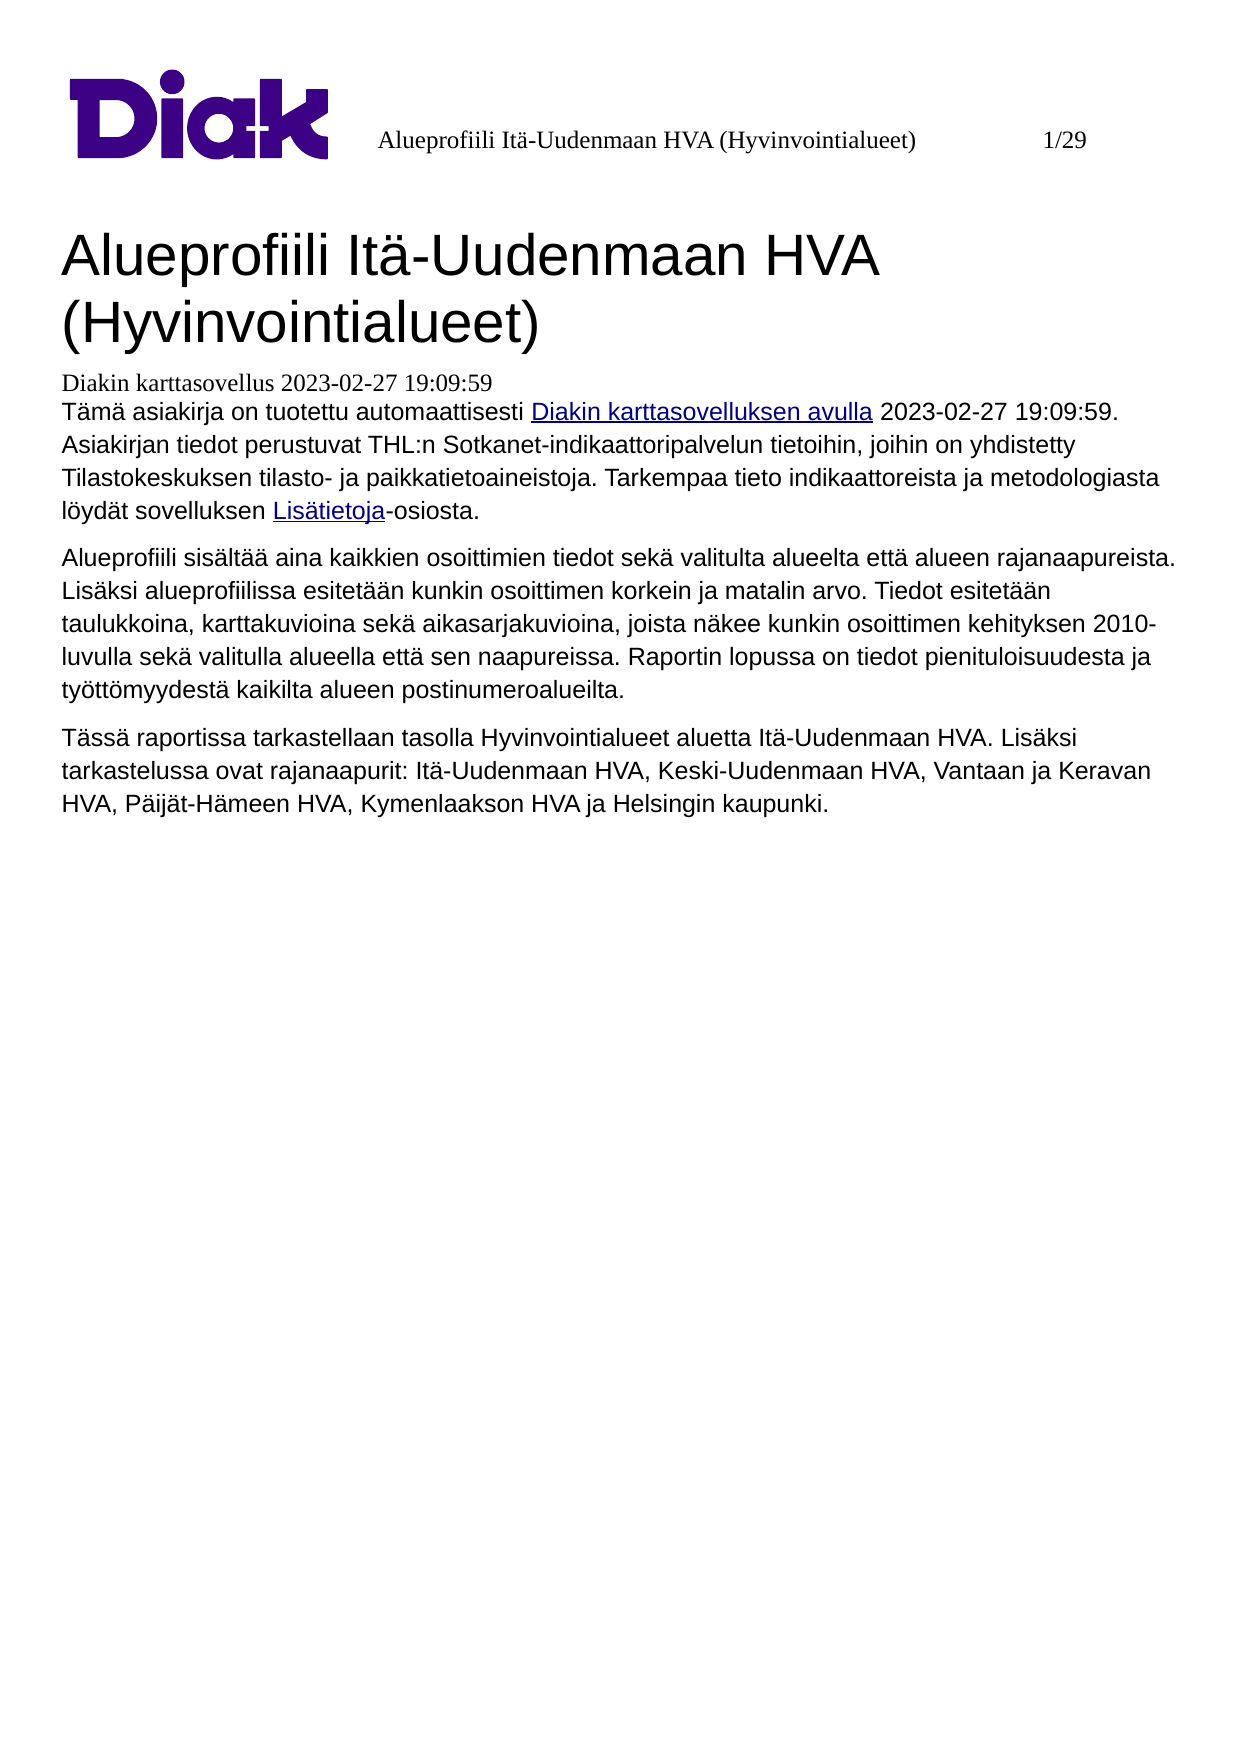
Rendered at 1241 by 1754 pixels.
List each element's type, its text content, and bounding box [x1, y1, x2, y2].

text Tässä raportissa tarkastellaan tasolla Hyvinvointialueet aluetta Itä-Uudenmaan HVA. Lisäksi tarkastelussa ovat rajanaapurit: Itä-Uudenmaan HVA, Keski-Uudenmaan HVA, Vantaan ja Keravan HVA, Päijät-Hämeen HVA, Kymenlaakson HVA ja Helsingin kaupunki. [61, 723, 1179, 818]
text Alueprofiili sisältää aina kaikkien osoittimien tiedot sekä valitulta alueelta että alueen rajanaapureista. Lisäksi alueprofiilissa esitetään kunkin osoittimen korkein ja matalin arvo. Tiedot esitetään taulukkoina, karttakuvioina sekä aikasarjakuvioina, joista näkee kunkin osoittimen kehityksen 2010-luvulla sekä valitulla alueella että sen naapureissa. Raportin lopussa on tiedot pienituloisuudesta ja työttömyydestä kaikilta alueen postinumeroalueilta. [61, 543, 1179, 704]
title Alueprofiili Itä-Uudenmaan HVA (Hyvinvointialueet) [61, 221, 1179, 355]
text Tämä asiakirja on tuotettu automaattisesti Diakin karttasovelluksen avulla 2023-02-27 19:09:59. Asiakirjan tiedot perustuvat THL:n Sotkanet-indikaattoripalvelun tietoihin, joihin on yhdistetty Tilastokeskuksen tilasto- ja paikkatietoaineistoja. Tarkempaa tieto indikaattoreista ja metodologiasta löydät sovelluksen Lisätietoja-osiosta. [61, 397, 1179, 524]
text Diakin karttasovellus 2023-02-27 19:09:59 [61, 368, 1179, 397]
